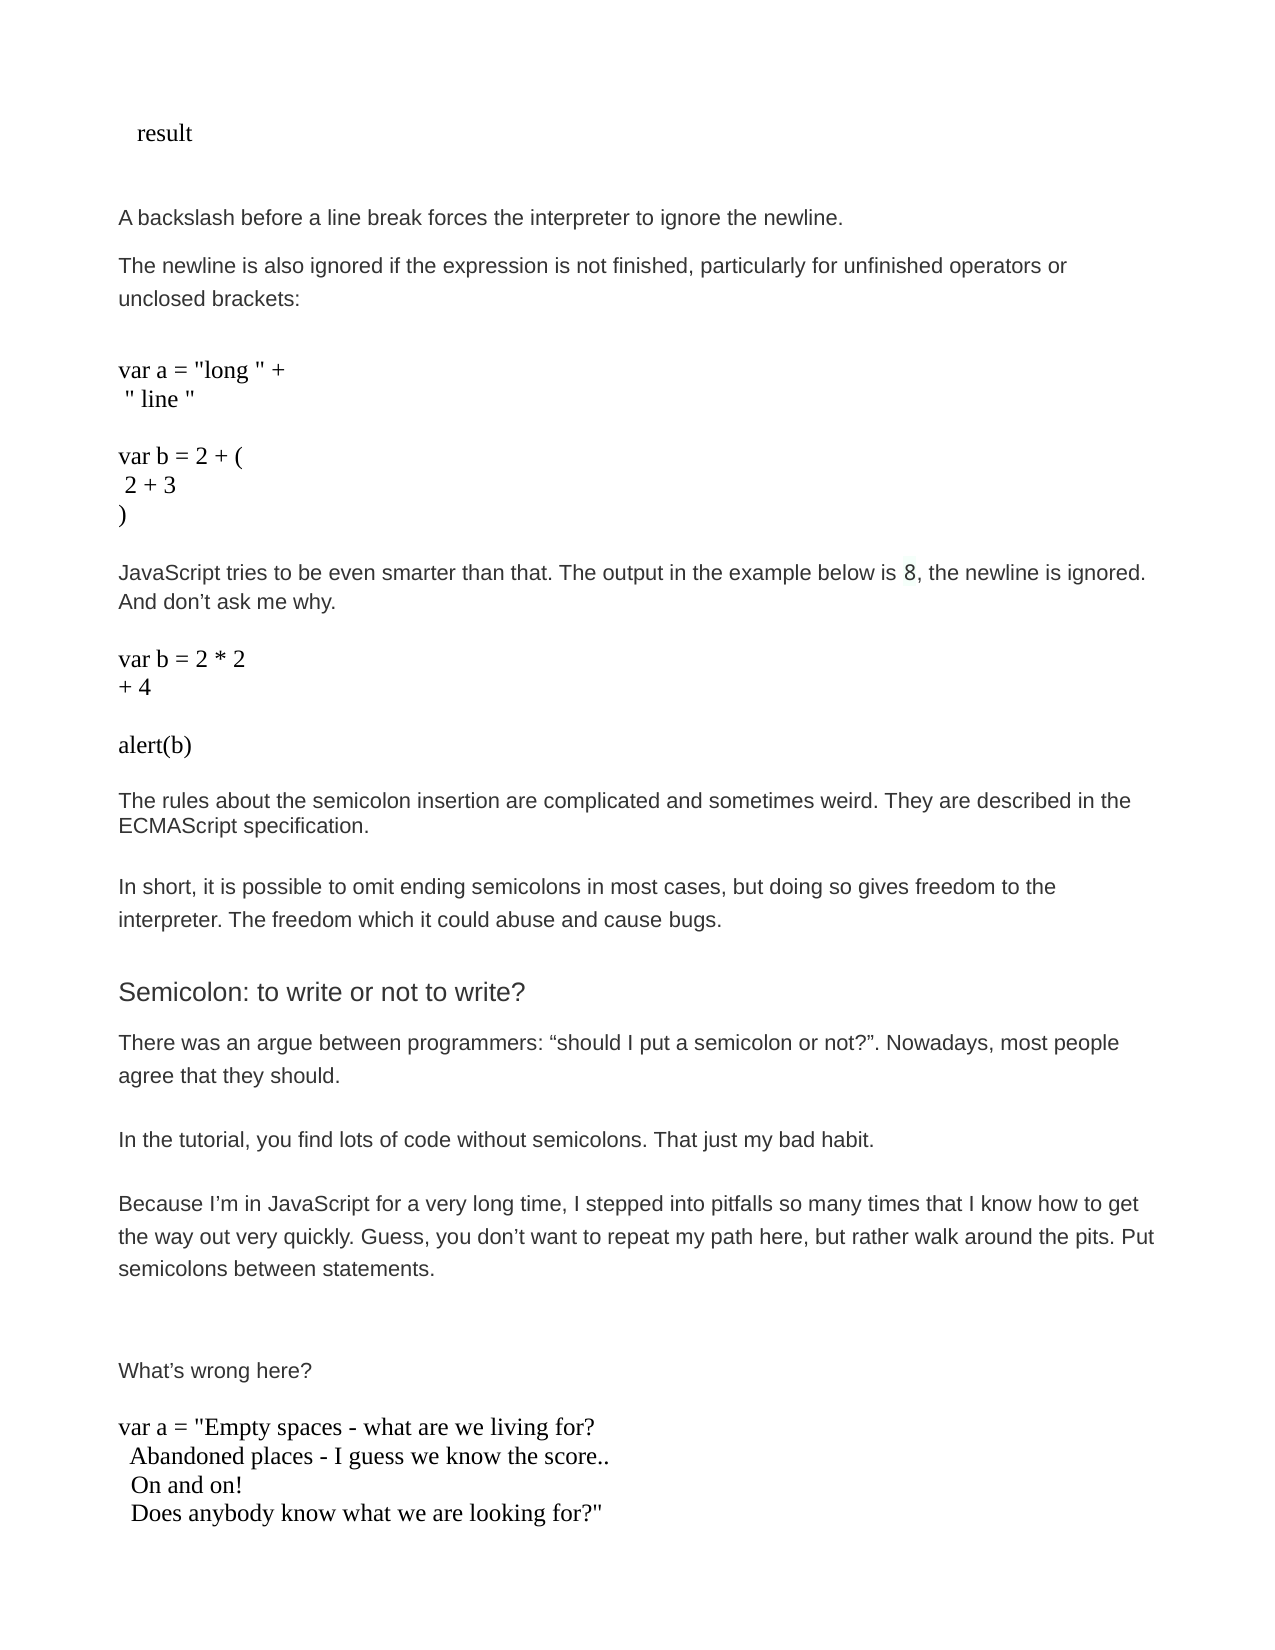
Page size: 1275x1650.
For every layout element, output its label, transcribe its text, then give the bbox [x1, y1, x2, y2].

text A backslash before a line break forces the interpreter to ignore the newline. [118, 176, 1157, 229]
text There was an argue between programmers: “should I put a semicolon or not?”. Nowadays, most people agree that they should. [118, 1022, 1157, 1088]
text var b = 2 * 2 + 4 alert(b) [118, 644, 1157, 787]
text The rules about the semicolon insertion are complicated and sometimes weird. They are described in the ECMAScript specification. [118, 787, 1157, 838]
text Because I’m in JavaScript for a very long time, I stepped into pitfalls so many times that I know how to get the way out very quickly. Guess, you don’t want to repeat my path here, but rather walk around the pits. Put semicolons between statements. [118, 1183, 1157, 1282]
text Semicolon: to write or not to write? [118, 976, 1157, 1007]
text The newline is also ignored if the expression is not finished, particularly for unfinished operators or unclosed brackets: [118, 245, 1157, 311]
text var a = "long " + " line " var b = 2 + ( 2 + 3 ) [118, 355, 1157, 556]
text In the tutorial, you find lots of code without semicolons. That just my bad habit. [118, 1119, 1157, 1152]
text result [118, 118, 1157, 147]
text JavaScript tries to be even smarter than that. The output in the example below is 8, the newline is ignored. And don’t ask me why. [118, 556, 1157, 615]
text var a = "Empty spaces - what are we living for? Abandoned places - I guess we know the score.. On and on! Does anybody know what we are looking for?" [118, 1412, 1157, 1527]
text In short, it is possible to omit ending semicolons in most cases, but doing so gives freedom to the interpreter. The freedom which it could abuse and cause bugs. [118, 866, 1157, 932]
text What’s wrong here? [118, 1355, 1157, 1383]
